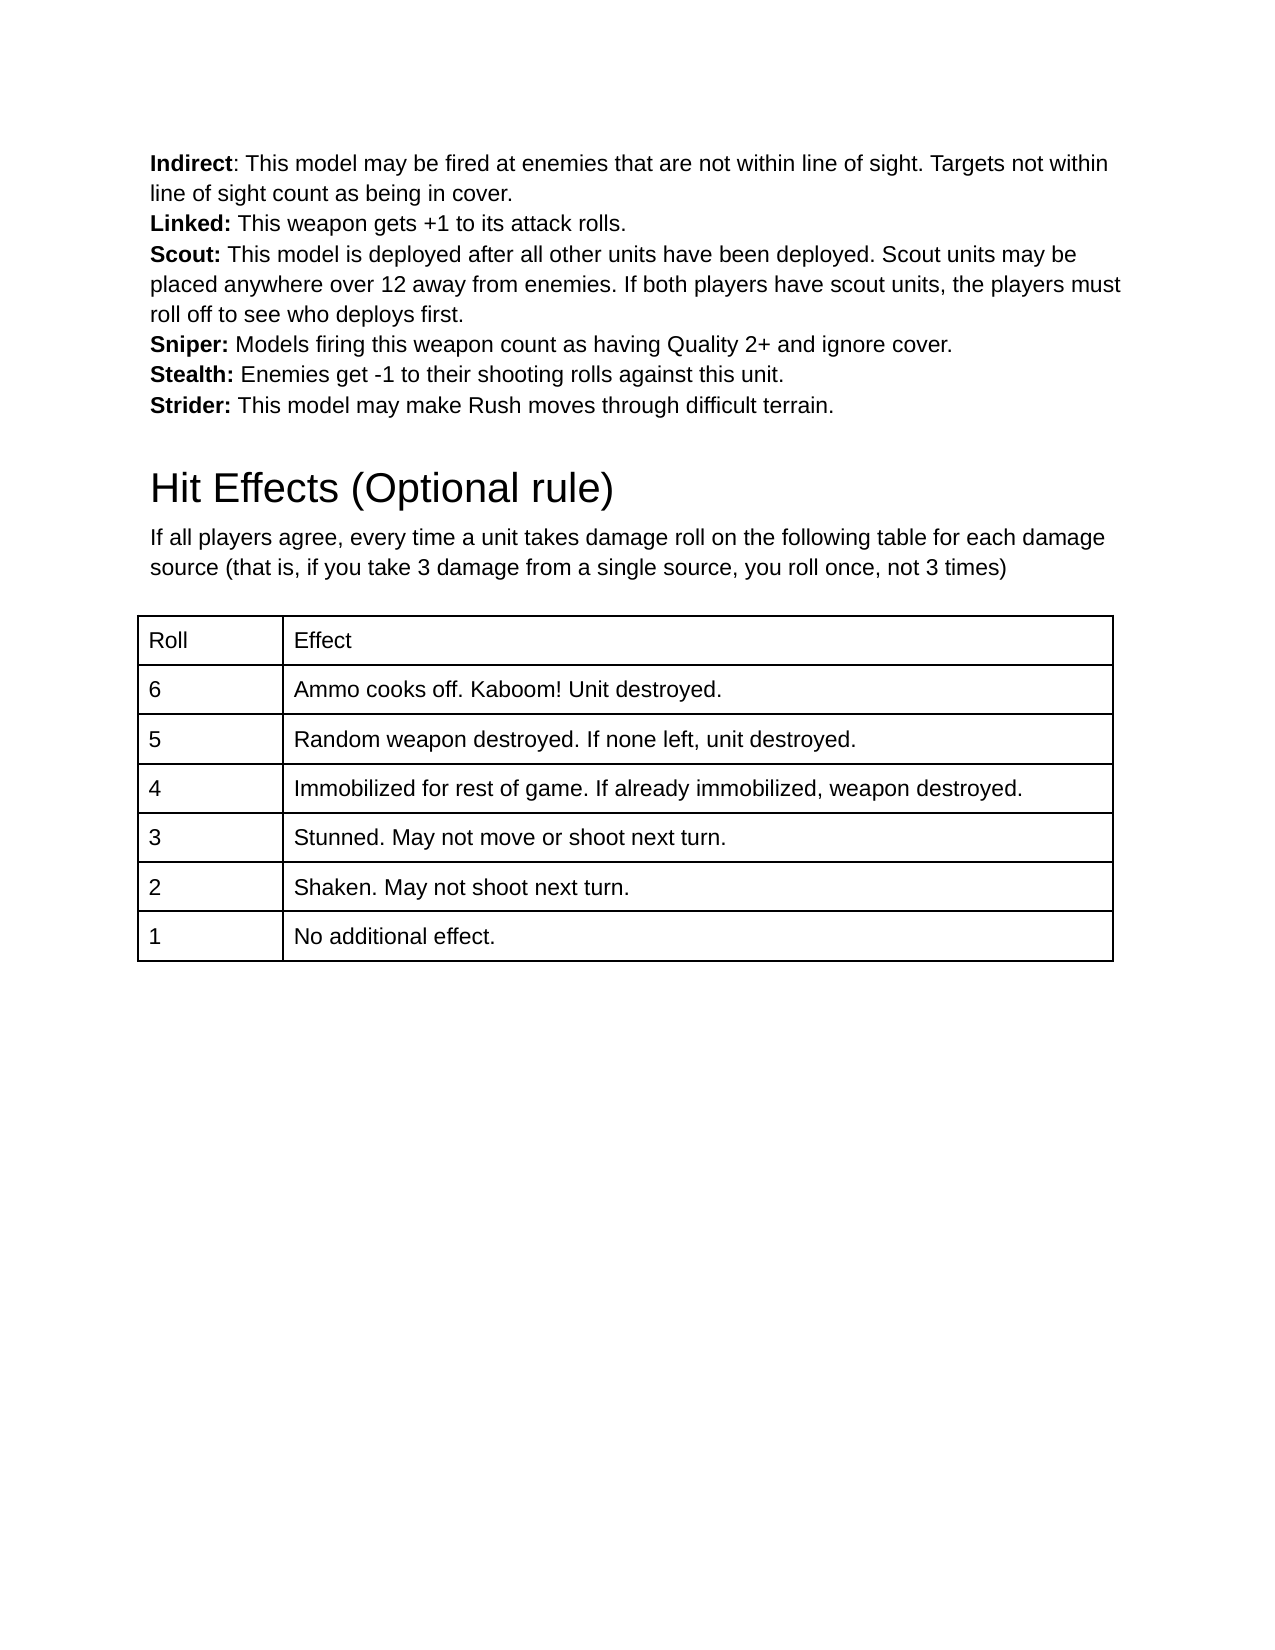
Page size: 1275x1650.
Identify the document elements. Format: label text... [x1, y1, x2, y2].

table_cell 1 [139, 912, 282, 959]
text Indirect: This model may be fired at enemies that are not within line of sight. Targets not within line of sight count as being in cover. [150, 150, 1125, 207]
text Scout: This model is deployed after all other units have been deployed. Scout units may be placed anywhere over 12 away from enemies. If both players have scout units, the players must roll off to see who deploys first. [150, 241, 1125, 327]
table_cell 6 [139, 666, 282, 713]
table_cell Ammo cooks off. Kaboom! Unit destroyed. [284, 666, 1112, 713]
text Stealth: Enemies get -1 to their shooting rolls against this unit. [150, 361, 1125, 388]
subtitle Hit Effects (Optional rule) [150, 463, 1125, 511]
table_cell Stunned. May not move or shoot next turn. [284, 814, 1112, 861]
text Strider: This model may make Rush moves through difficult terrain. [150, 392, 1125, 418]
table_header Effect [284, 617, 1112, 664]
text Sniper: Models firing this weapon count as having Quality 2+ and ignore cover. [150, 331, 1125, 358]
text If all players agree, every time a unit takes damage roll on the following table for each damage source (that is, if you take 3 damage from a single source, you roll once, not 3 times) [150, 524, 1125, 581]
table_cell 4 [139, 765, 282, 812]
table_cell 3 [139, 814, 282, 861]
table_cell 5 [139, 715, 282, 762]
table_cell Shaken. May not shoot next turn. [284, 863, 1112, 910]
table_header Roll [139, 617, 282, 664]
table_cell No additional effect. [284, 912, 1112, 959]
table_cell 2 [139, 863, 282, 910]
text Linked: This weapon gets +1 to its attack rolls. [150, 210, 1125, 237]
table_cell Random weapon destroyed. If none left, unit destroyed. [284, 715, 1112, 762]
table_cell Immobilized for rest of game. If already immobilized, weapon destroyed. [284, 765, 1112, 812]
